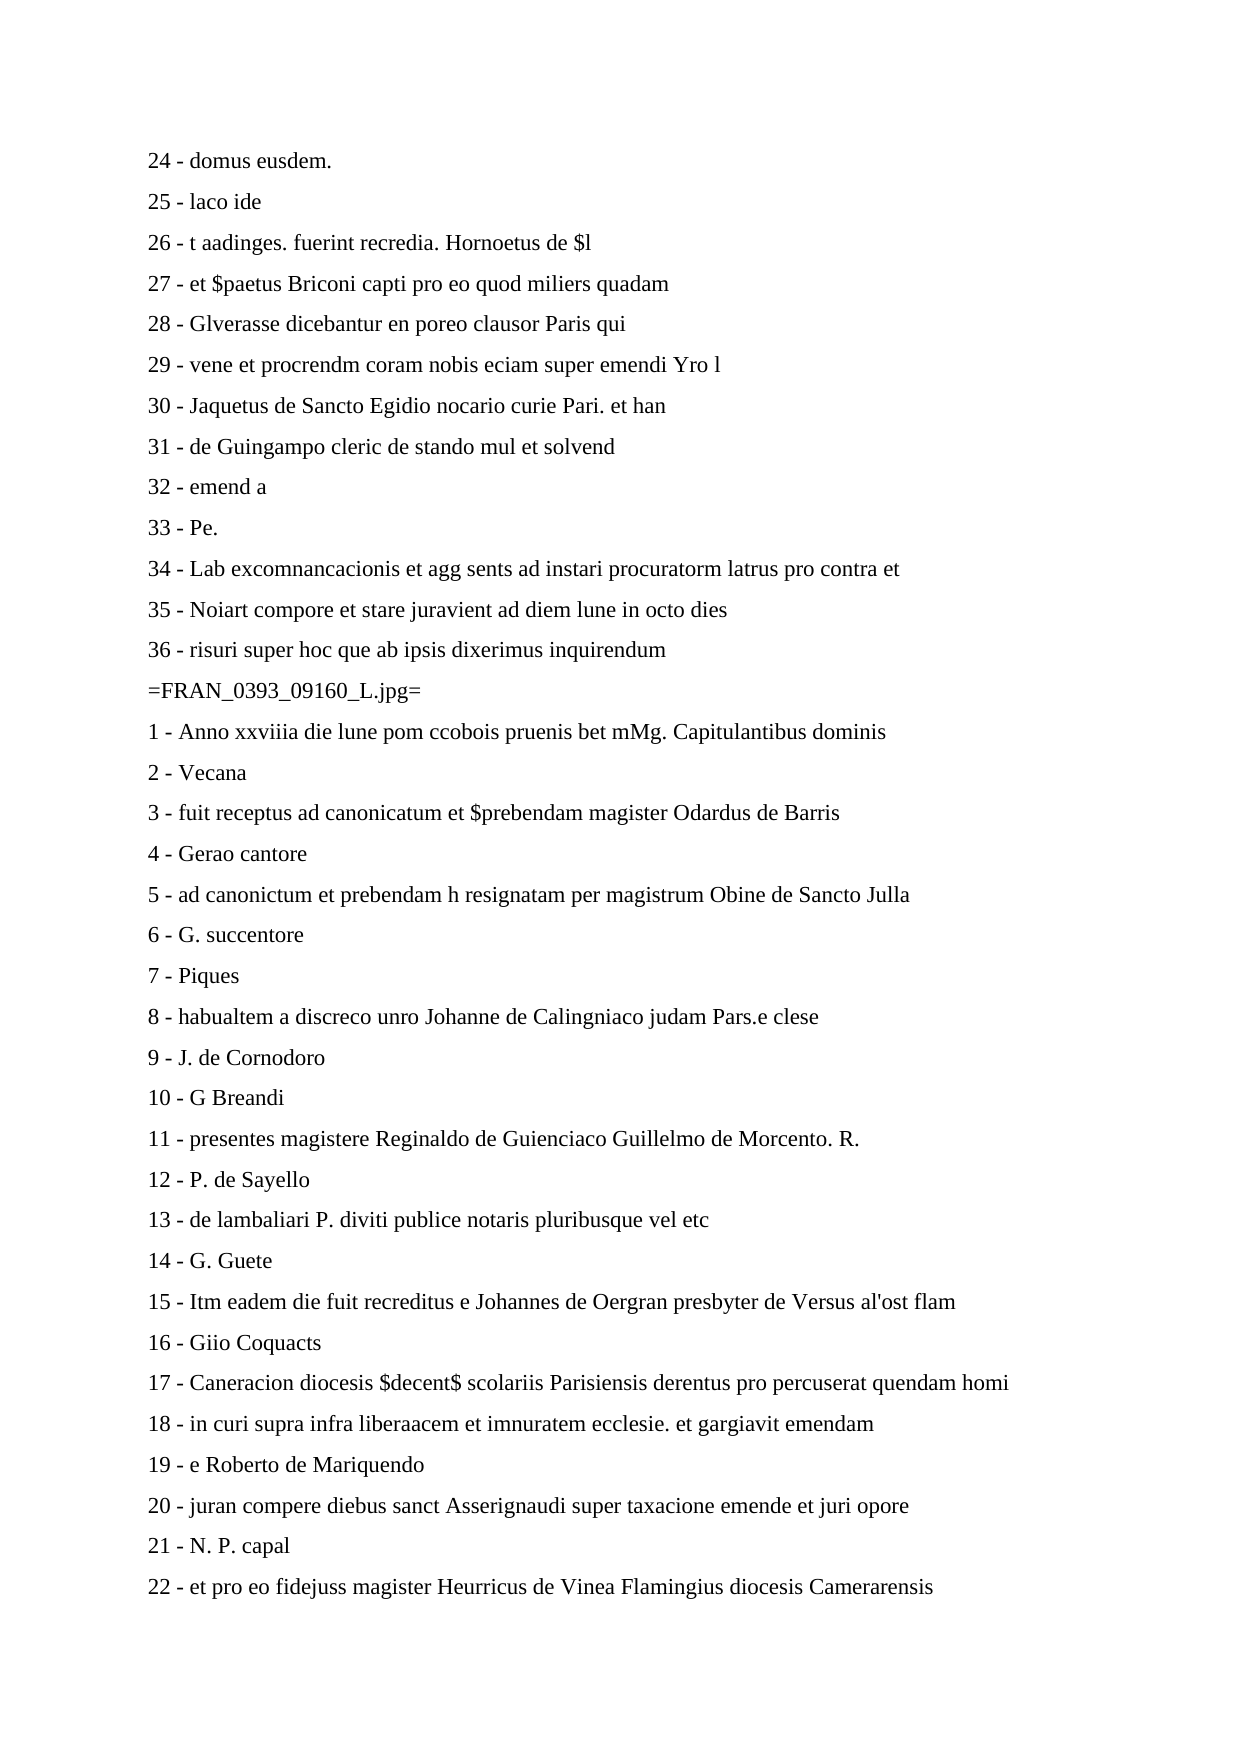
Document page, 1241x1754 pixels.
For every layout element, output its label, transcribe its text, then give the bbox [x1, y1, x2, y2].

text 20 - juran compere diebus sanct Asserignaudi super taxacione emende et juri opore [148, 1492, 1093, 1518]
text 12 - P. de Sayello [148, 1166, 1093, 1192]
text =FRAN_0393_09160_L.jpg= [148, 677, 1093, 703]
text 4 - Gerao cantore [148, 840, 1093, 866]
text 13 - de lambaliari P. diviti publice notaris pluribusque vel etc [148, 1207, 1093, 1233]
text 9 - J. de Cornodoro [148, 1044, 1093, 1070]
text 1 - Anno xxviiia die lune pom ccobois pruenis bet mMg. Capitulantibus dominis [148, 718, 1093, 744]
text 7 - Piques [148, 962, 1093, 988]
text 28 - Glverasse dicebantur en poreo clausor Paris qui [148, 311, 1093, 337]
text 30 - Jaquetus de Sancto Egidio nocario curie Pari. et han [148, 392, 1093, 418]
text 18 - in curi supra infra liberaacem et imnuratem ecclesie. et gargiavit emendam [148, 1410, 1093, 1437]
text 5 - ad canonictum et prebendam h resignatam per magistrum Obine de Sancto Julla [148, 881, 1093, 907]
text 22 - et pro eo fidejuss magister Heurricus de Vinea Flamingius diocesis Camerarensis [148, 1573, 1093, 1599]
text 10 - G Breandi [148, 1084, 1093, 1111]
text 27 - et $paetus Briconi capti pro eo quod miliers quadam [148, 270, 1093, 296]
text 33 - Pe. [148, 514, 1093, 541]
text 21 - N. P. capal [148, 1532, 1093, 1559]
text 6 - G. succentore [148, 921, 1093, 948]
text 31 - de Guingampo cleric de stando mul et solvend [148, 433, 1093, 459]
text 26 - t aadinges. fuerint recredia. Hornoetus de $l [148, 229, 1093, 255]
text 25 - laco ide [148, 188, 1093, 215]
text 11 - presentes magistere Reginaldo de Guienciaco Guillelmo de Morcento. R. [148, 1125, 1093, 1151]
text 16 - Giio Coquacts [148, 1329, 1093, 1355]
text 14 - G. Guete [148, 1247, 1093, 1274]
text 29 - vene et procrendm coram nobis eciam super emendi Yro l [148, 351, 1093, 378]
text 36 - risuri super hoc que ab ipsis dixerimus inquirendum [148, 636, 1093, 663]
text 32 - emend a [148, 473, 1093, 500]
text 3 - fuit receptus ad canonicatum et $prebendam magister Odardus de Barris [148, 799, 1093, 826]
text 35 - Noiart compore et stare juravient ad diem lune in octo dies [148, 596, 1093, 622]
text 19 - e Roberto de Mariquendo [148, 1451, 1093, 1477]
text 15 - Itm eadem die fuit recreditus e Johannes de Oergran presbyter de Versus al'ost flam [148, 1288, 1093, 1314]
text 24 - domus eusdem. [148, 148, 1093, 174]
text 2 - Vecana [148, 758, 1093, 785]
text 8 - habualtem a discreco unro Johanne de Calingniaco judam Pars.e clese [148, 1003, 1093, 1029]
text 34 - Lab excomnancacionis et agg sents ad instari procuratorm latrus pro contra et [148, 555, 1093, 581]
text 17 - Caneracion diocesis $decent$ scolariis Parisiensis derentus pro percuserat quendam homi [148, 1369, 1093, 1396]
